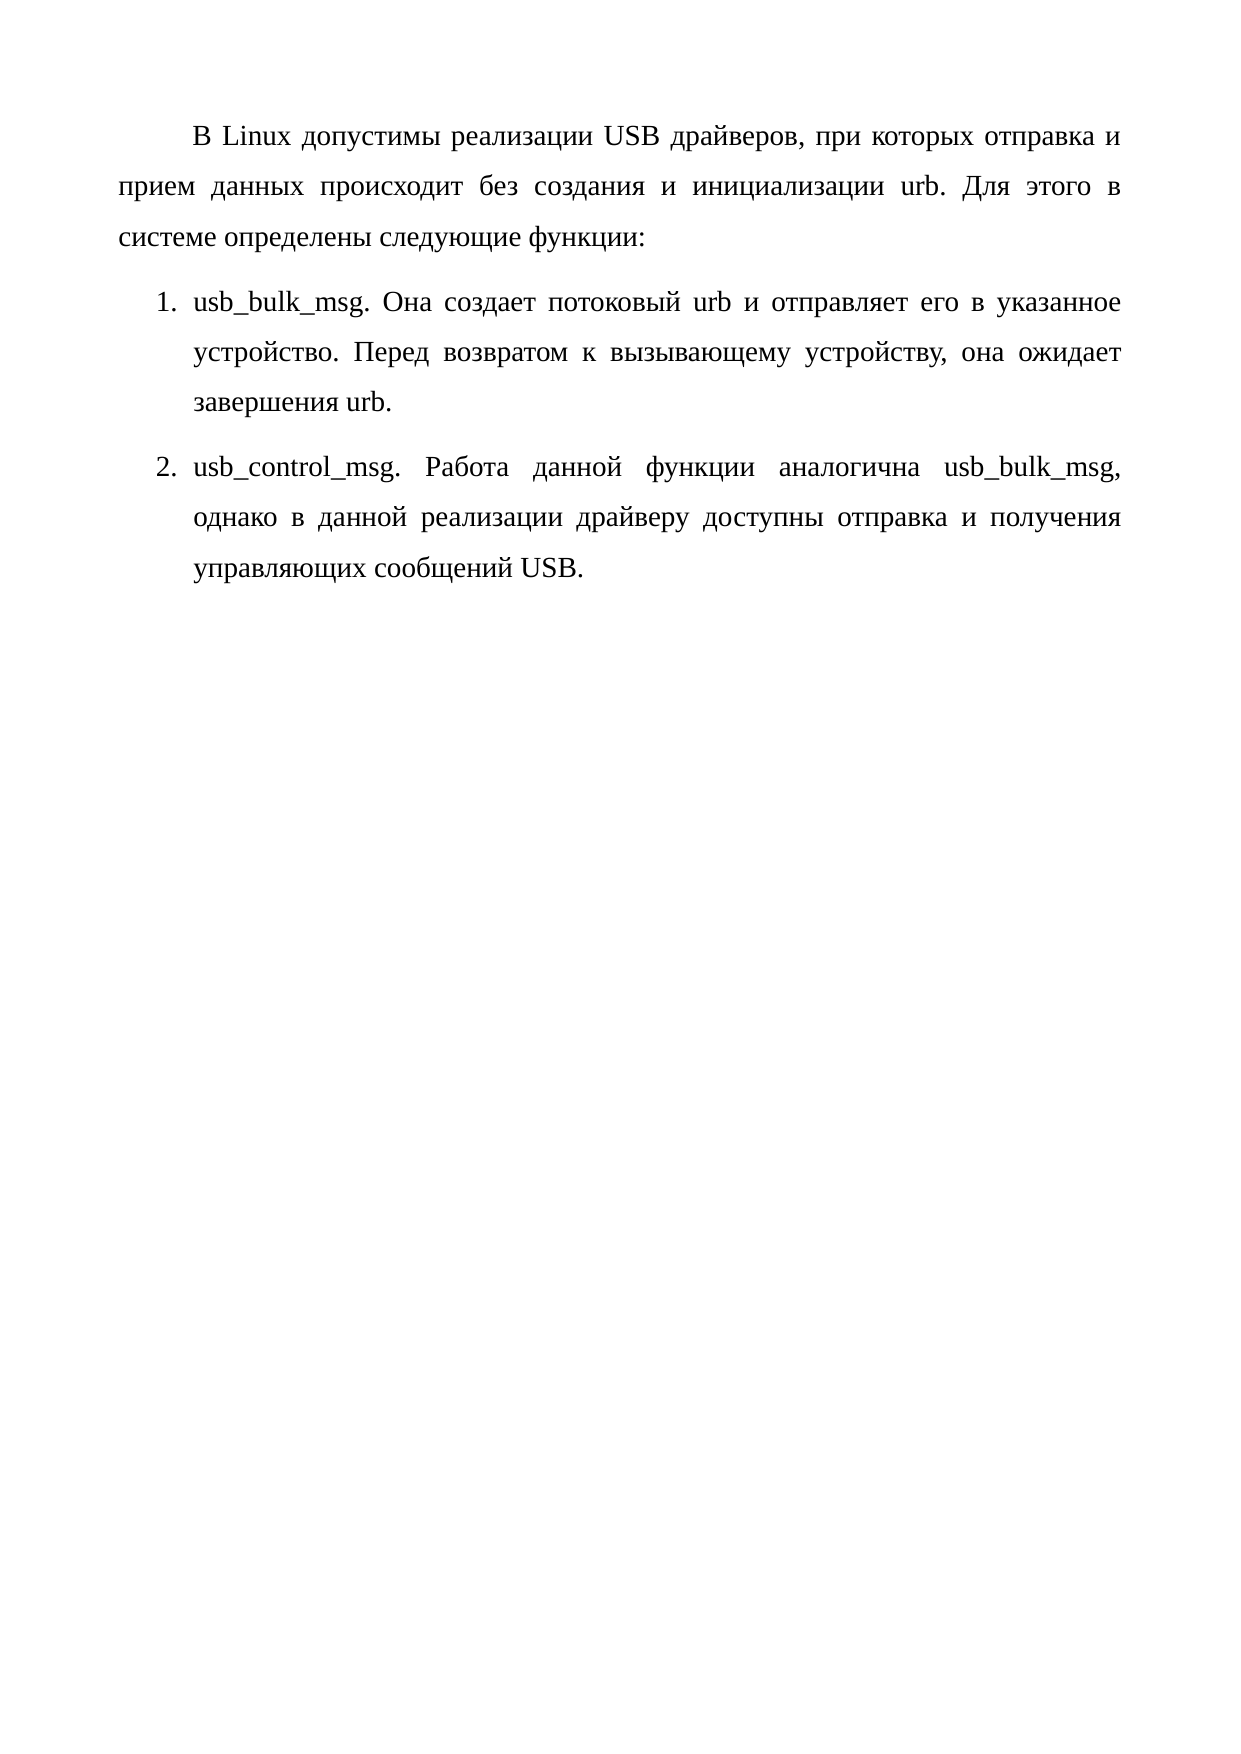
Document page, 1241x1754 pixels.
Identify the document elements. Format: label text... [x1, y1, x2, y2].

text В Linux допустимы реализации USB драйверов, при которых отправка и прием данных происходит без создания и инициализации urb. Для этого в системе определены следующие функции: [118, 118, 1122, 252]
list usb_bulk_msg. Она создает потоковый urb и отправляет его в указанное устройство. Перед возвратом к вызывающему устройству, она ожидает завершения urb. [156, 284, 1122, 418]
list usb_control_msg. Работа данной функции аналогична usb_bulk_msg, однако в данной реализации драйверу доступны отправка и получения управляющих сообщений USB. [156, 449, 1122, 583]
